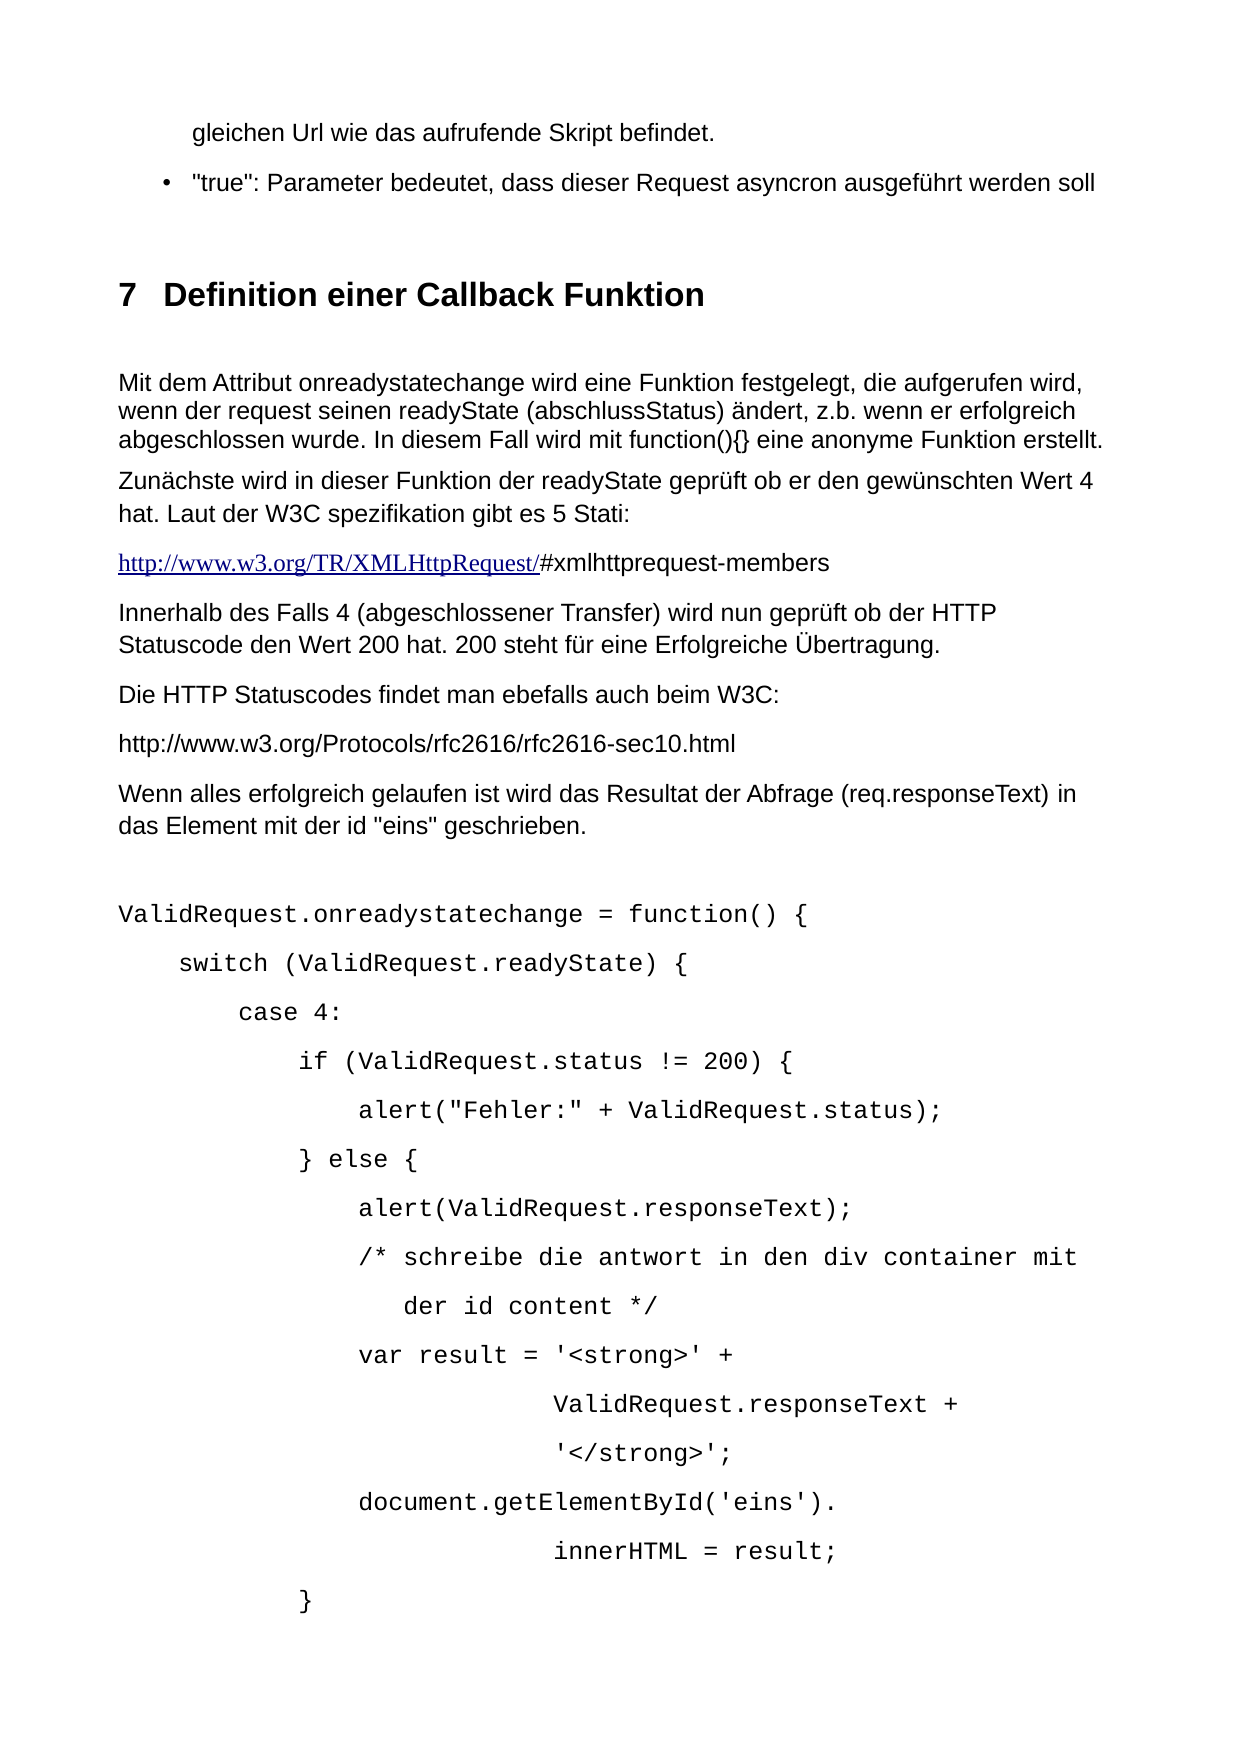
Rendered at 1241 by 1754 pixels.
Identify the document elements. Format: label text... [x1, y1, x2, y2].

list gleichen Url wie das aufrufende Skript befindet. [162, 118, 1122, 147]
text } [118, 1587, 1122, 1616]
text der id content */ [118, 1294, 1122, 1322]
text Die HTTP Statuscodes findet man ebefalls auch beim W3C: [118, 680, 1122, 709]
text document.getElementById('eins'). [118, 1489, 1122, 1518]
text alert(ValidRequest.responseText); [118, 1196, 1122, 1224]
text Mit dem Attribut onreadystatechange wird eine Funktion festgelegt, die aufgerufen wird, wenn der request seinen readyState (abschlussStatus) ändert, z.b. wenn er erfolgreich abgeschlossen wurde. In diesem Fall wird mit function(){} eine anonyme Funktion erstellt. [118, 367, 1122, 454]
text /* schreibe die antwort in den div container mit [118, 1245, 1122, 1273]
text Wenn alles erfolgreich gelaufen ist wird das Resultat der Abfrage (req.responseText) in das Element mit der id "eins" geschrieben. [118, 779, 1122, 840]
text '</strong>'; [118, 1441, 1122, 1469]
text http://www.w3.org/Protocols/rfc2616/rfc2616-sec10.html [118, 729, 1122, 758]
text case 4: [118, 1000, 1122, 1028]
text if (ValidRequest.status != 200) { [118, 1049, 1122, 1077]
text Innerhalb des Falls 4 (abgeschlossener Transfer) wird nun geprüft ob der HTTP Statuscode den Wert 200 hat. 200 steht für eine Erfolgreiche Übertragung. [118, 598, 1122, 659]
text } else { [118, 1147, 1122, 1175]
subtitle Definition einer Callback Funktion [118, 275, 1122, 314]
text ValidRequest.responseText + [118, 1392, 1122, 1420]
text http://www.w3.org/TR/XMLHttpRequest/#xmlhttprequest-members [118, 548, 1122, 577]
text alert("Fehler:" + ValidRequest.status); [118, 1098, 1122, 1126]
list "true": Parameter bedeutet, dass dieser Request asyncron ausgeführt werden soll [162, 167, 1122, 196]
text innerHTML = result; [118, 1538, 1122, 1567]
text ValidRequest.onreadystatechange = function() { [118, 902, 1122, 930]
text Zunächste wird in dieser Funktion der readyState geprüft ob er den gewünschten Wert 4 hat. Laut der W3C spezifikation gibt es 5 Stati: [118, 466, 1122, 528]
text var result = '<strong>' + [118, 1343, 1122, 1371]
text switch (ValidRequest.readyState) { [118, 951, 1122, 979]
